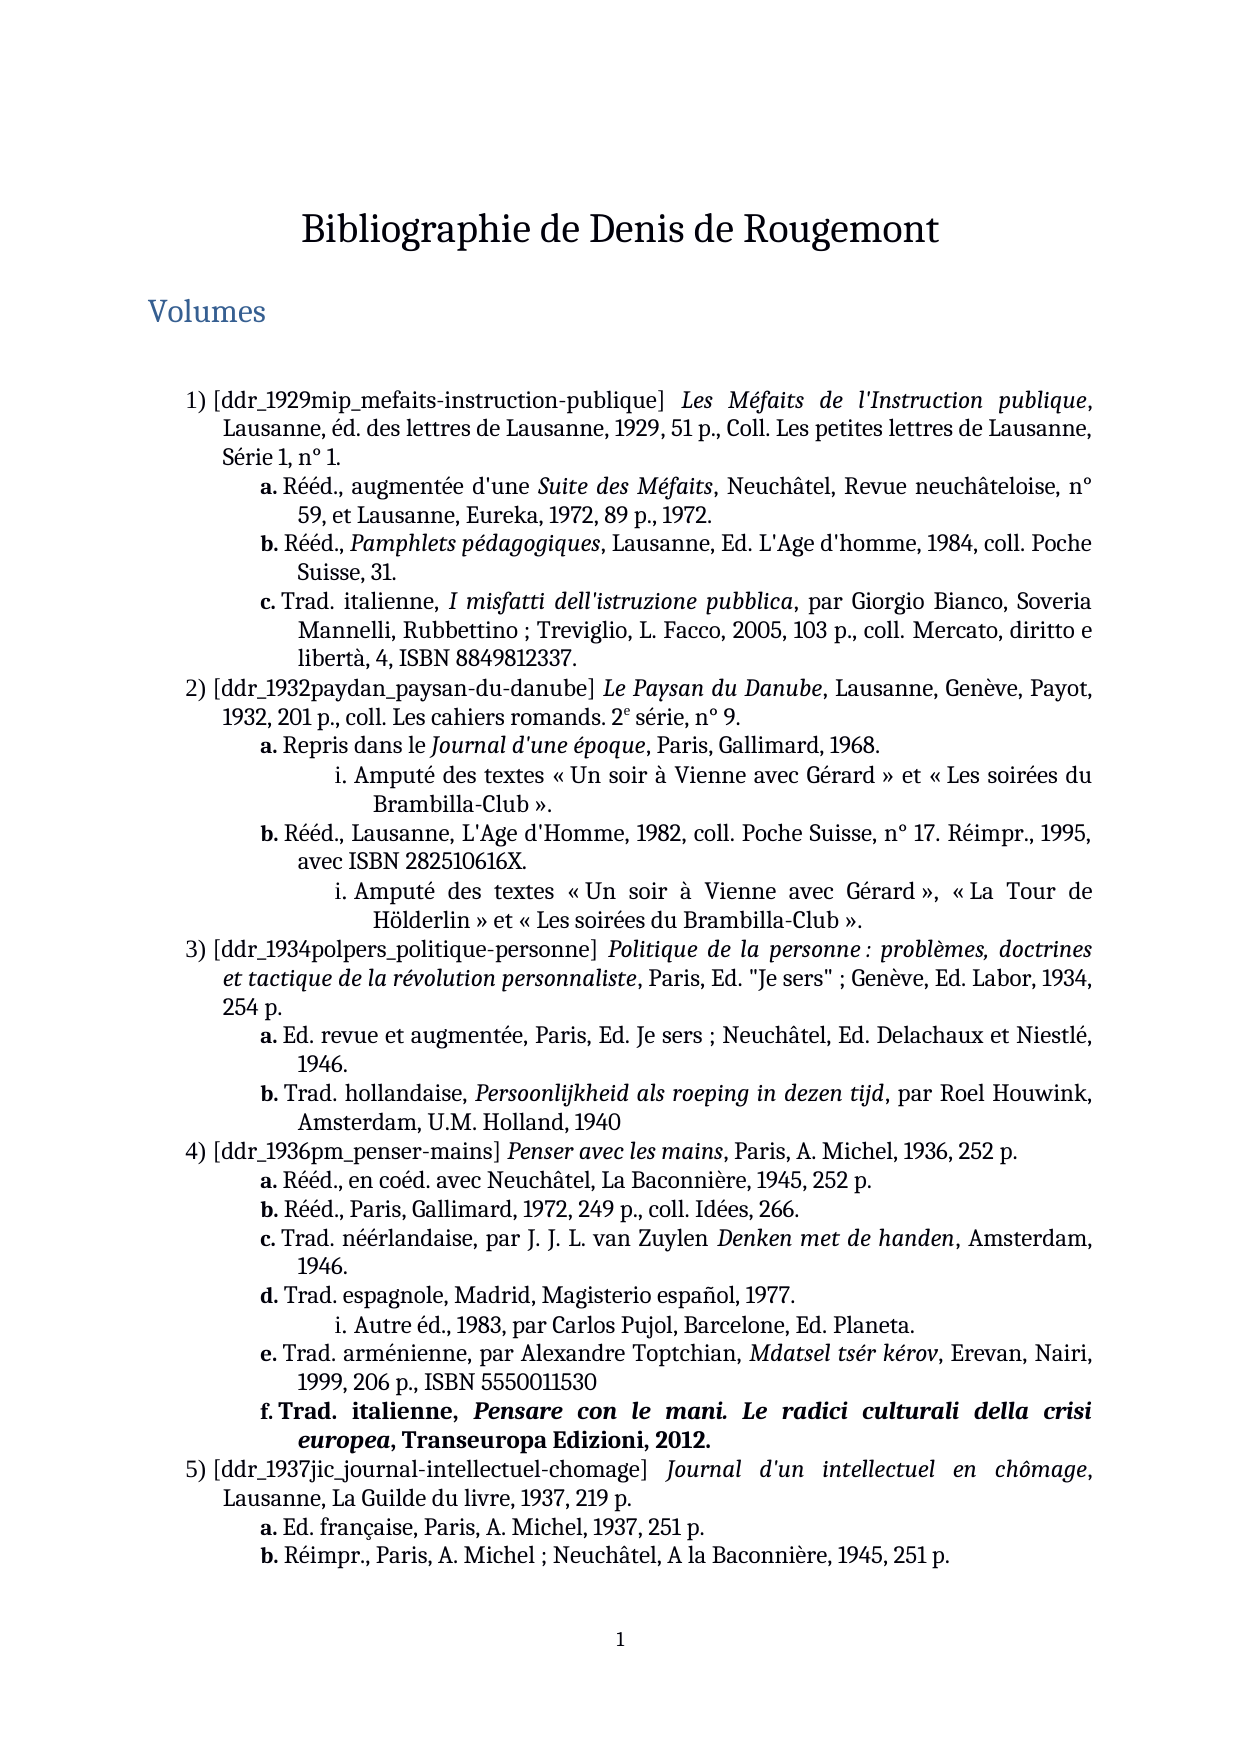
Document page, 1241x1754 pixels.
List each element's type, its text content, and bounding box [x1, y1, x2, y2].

list Trad. italienne, I misfatti dell'istruzione pubblica, par Giorgio Bianco, Soveria Mannelli, Rubbettino ; Treviglio, L. Facco, 2005, 103 p., coll. Mercato, diritto e libertà, 4, ISBN 8849812337. [260, 587, 1093, 673]
list Réimpr., Paris, A. Michel ; Neuchâtel, A la Baconnière, 1945, 251 p. [260, 1541, 1093, 1570]
list Trad. arménienne, par Alexandre Toptchian, Mdatsel tsér kérov, Erevan, Nairi, 1999, 206 p., ISBN 5550011530 [260, 1339, 1093, 1397]
list Amputé des textes « Un soir à Vienne avec Gérard » et « Les soirées du Brambilla-Club ». [354, 760, 1093, 818]
list Ed. revue et augmentée, Paris, Ed. Je sers ; Neuchâtel, Ed. Delachaux et Niestlé, 1946. [260, 1021, 1093, 1079]
list Trad. hollandaise, Persoonlijkheid als roeping in dezen tijd, par Roel Houwink, Amsterdam, U.M. Holland, 1940 [260, 1079, 1093, 1136]
list Amputé des textes « Un soir à Vienne avec Gérard », « La Tour de Hölderlin » et « Les soirées du Brambilla-Club ». [354, 876, 1093, 934]
list Trad. néérlandaise, par J. J. L. van Zuylen Denken met de handen, Amsterdam, 1946. [260, 1223, 1093, 1281]
list [ddr_1932paydan_paysan-du-danube] Le Paysan du Danube, Lausanne, Genève, Payot, 1932, 201 p., coll. Les cahiers romands. 2e série, n° 9. [185, 673, 1093, 731]
list Ed. française, Paris, A. Michel, 1937, 251 p. [260, 1513, 1093, 1541]
subtitle Volumes [148, 293, 1093, 331]
list Repris dans le Journal d'une époque, Paris, Gallimard, 1968. [260, 731, 1093, 760]
list [ddr_1929mip_mefaits-instruction-publique] Les Méfaits de l'Instruction publique, Lausanne, éd. des lettres de Lausanne, 1929, 51 p., Coll. Les petites lettres de Lausanne, Série 1, n° 1. [185, 385, 1093, 472]
text Bibliographie de Denis de Rougemont [148, 205, 1093, 253]
list Rééd., augmentée d'une Suite des Méfaits, Neuchâtel, Revue neuchâteloise, n° 59, et Lausanne, Eureka, 1972, 89 p., 1972. [260, 472, 1093, 529]
list Rééd., Pamphlets pédagogiques, Lausanne, Ed. L'Age d'homme, 1984, coll. Poche Suisse, 31. [260, 529, 1093, 587]
list Trad. italienne, Pensare con le mani. Le radici culturali della crisi europea, Transeuropa Edizioni, 2012. [260, 1397, 1093, 1454]
list Autre éd., 1983, par Carlos Pujol, Barcelone, Ed. Planeta. [354, 1310, 1093, 1339]
list Trad. espagnole, Madrid, Magisterio español, 1977. [260, 1281, 1093, 1310]
list [ddr_1936pm_penser-mains] Penser avec les mains, Paris, A. Michel, 1936, 252 p. [185, 1136, 1093, 1166]
list Rééd., Paris, Gallimard, 1972, 249 p., coll. Idées, 266. [260, 1195, 1093, 1223]
list Rééd., en coéd. avec Neuchâtel, La Baconnière, 1945, 252 p. [260, 1166, 1093, 1195]
list [ddr_1937jic_journal-intellectuel-chomage] Journal d'un intellectuel en chômage, Lausanne, La Guilde du livre, 1937, 219 p. [185, 1454, 1093, 1513]
list [ddr_1934polpers_politique-personne] Politique de la personne : problèmes, doctrines et tactique de la révolution personnaliste, Paris, Ed. "Je sers" ; Genève, Ed. Labor, 1934, 254 p. [185, 934, 1093, 1021]
list Rééd., Lausanne, L'Age d'Homme, 1982, coll. Poche Suisse, n° 17. Réimpr., 1995, avec ISBN 282510616X. [260, 818, 1093, 876]
